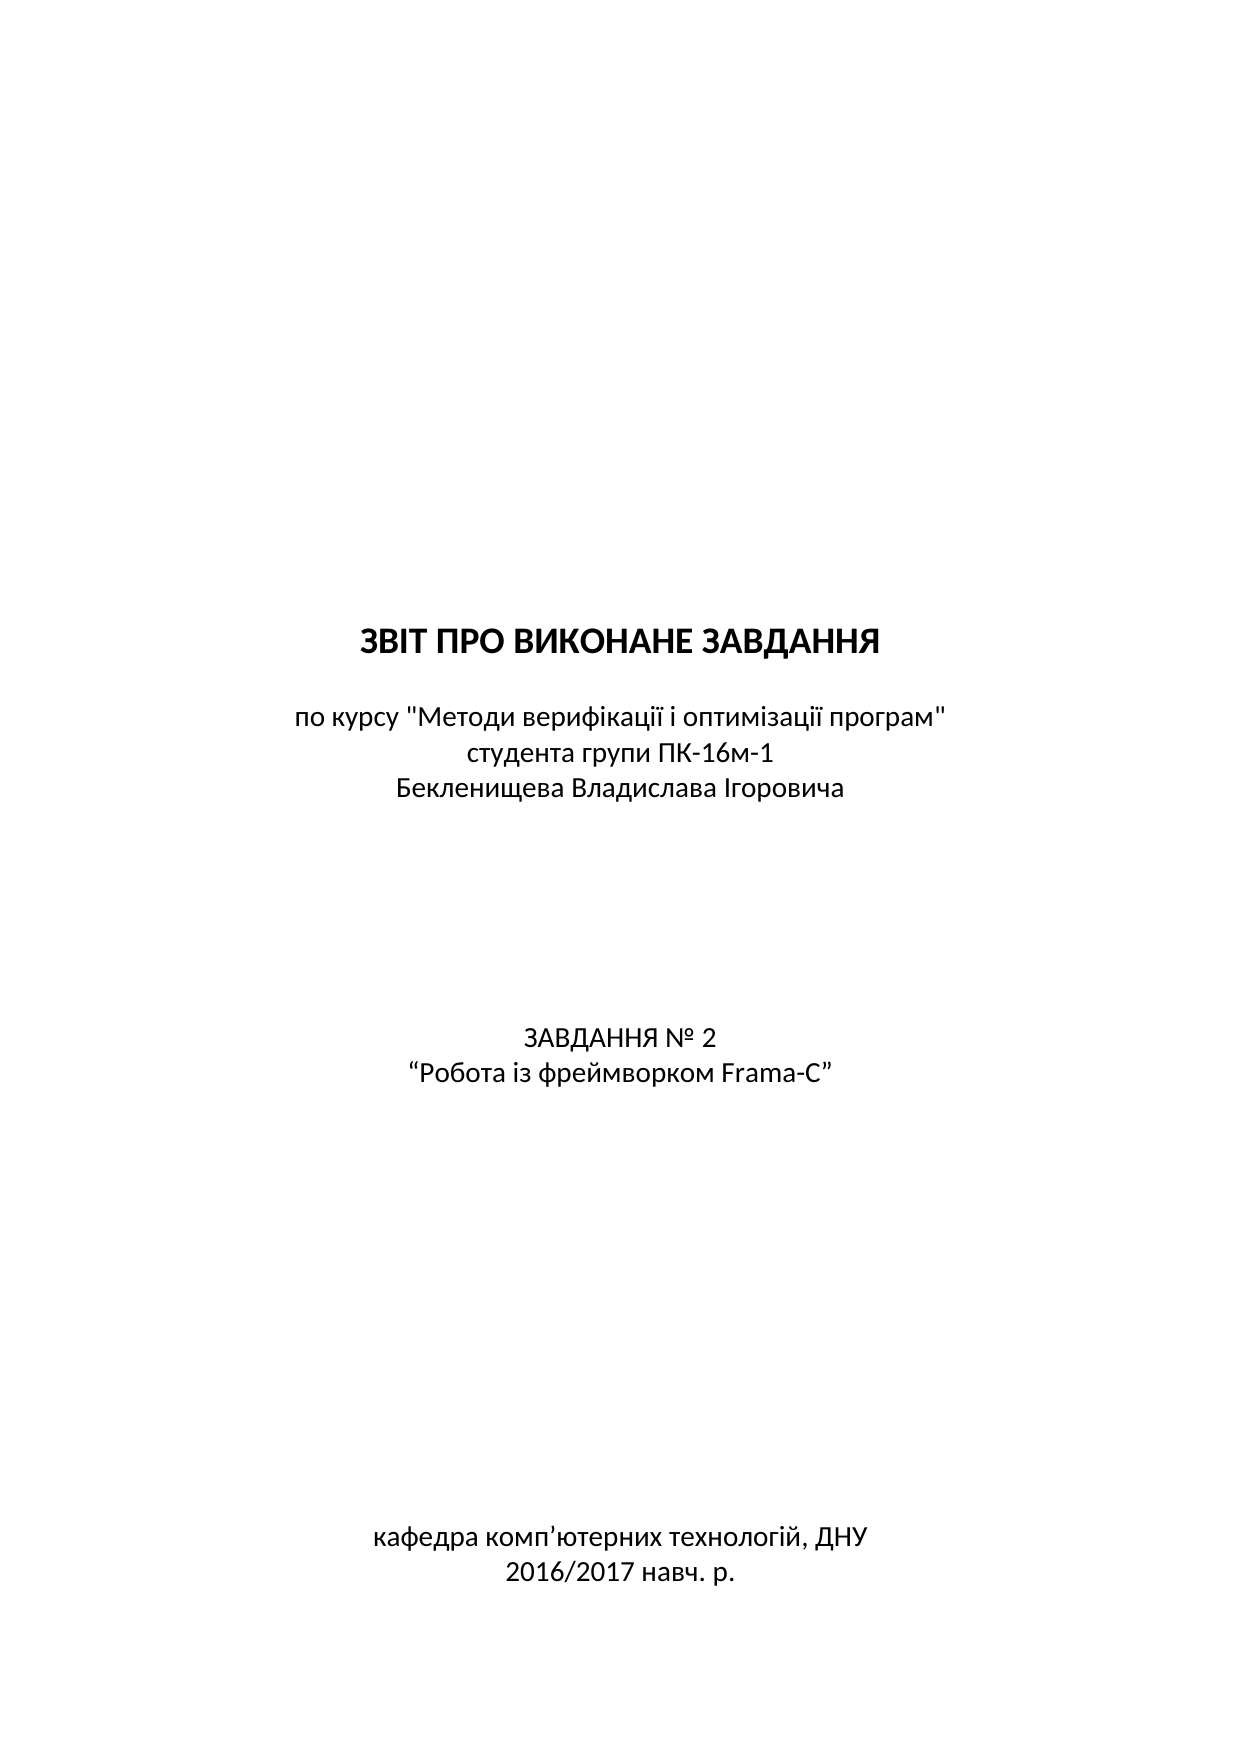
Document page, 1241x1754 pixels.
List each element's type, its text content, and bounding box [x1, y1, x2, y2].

text ЗАВДАННЯ № 2 [118, 1019, 1122, 1054]
text ЗВІТ ПРО ВИКОНАНЕ ЗАВДАННЯ [118, 617, 1122, 663]
text Бекленищева Владислава Ігоровича [118, 769, 1122, 805]
text 2016/2017 навч. р. [118, 1553, 1122, 1589]
text по курсу "Методи верифікації і оптимізації програм" [118, 698, 1122, 734]
text кафедра комп’ютерних технологій, ДНУ [118, 1518, 1122, 1553]
text студента групи ПК-16м-1 [118, 734, 1122, 769]
text “Робота із фреймворком Frama-C” [118, 1054, 1122, 1090]
